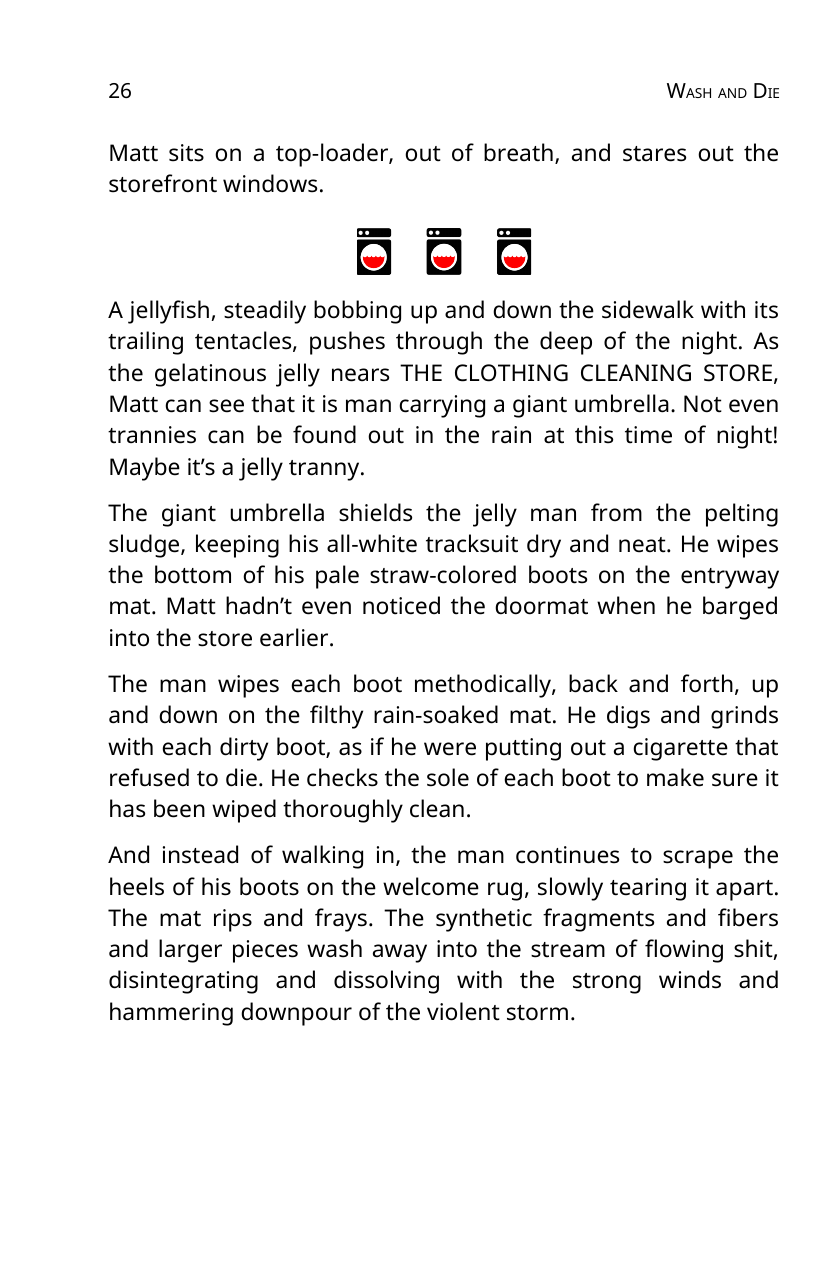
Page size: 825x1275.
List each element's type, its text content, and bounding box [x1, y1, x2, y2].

text Matt sits on a top-loader, out of breath, and stares out the storefront windows. [108, 136, 780, 199]
text The giant umbrella shields the jelly man from the pelting sludge, keeping his all-white tracksuit dry and neat. He wipes the bottom of his pale straw-colored boots on the entryway mat. Matt hadn’t even noticed the doormat when he barged into the store earlier. [108, 497, 780, 653]
picture [357, 228, 532, 275]
text The man wipes each boot methodically, back and forth, up and down on the filthy rain-soaked mat. He digs and grinds with each dirty boot, as if he were putting out a cigarette that refused to die. He checks the sole of each boot to make sure it has been wiped thoroughly clean. [108, 668, 780, 824]
text And instead of walking in, the man continues to scrape the heels of his boots on the welcome rug, slowly tearing it apart. The mat rips and frays. The synthetic fragments and fibers and larger pieces wash away into the stream of flowing shit, disintegrating and dissolving with the strong winds and hammering downpour of the violent storm. [108, 839, 780, 1027]
text A jellyfish, steadily bobbing up and down the sidewalk with its trailing tentacles, pushes through the deep of the night. As the gelatinous jelly nears THE CLOTHING CLEANING STORE, Matt can see that it is man carrying a giant umbrella. Not even trannies can be found out in the rain at this time of night! Maybe it’s a jelly tranny. [108, 294, 780, 482]
